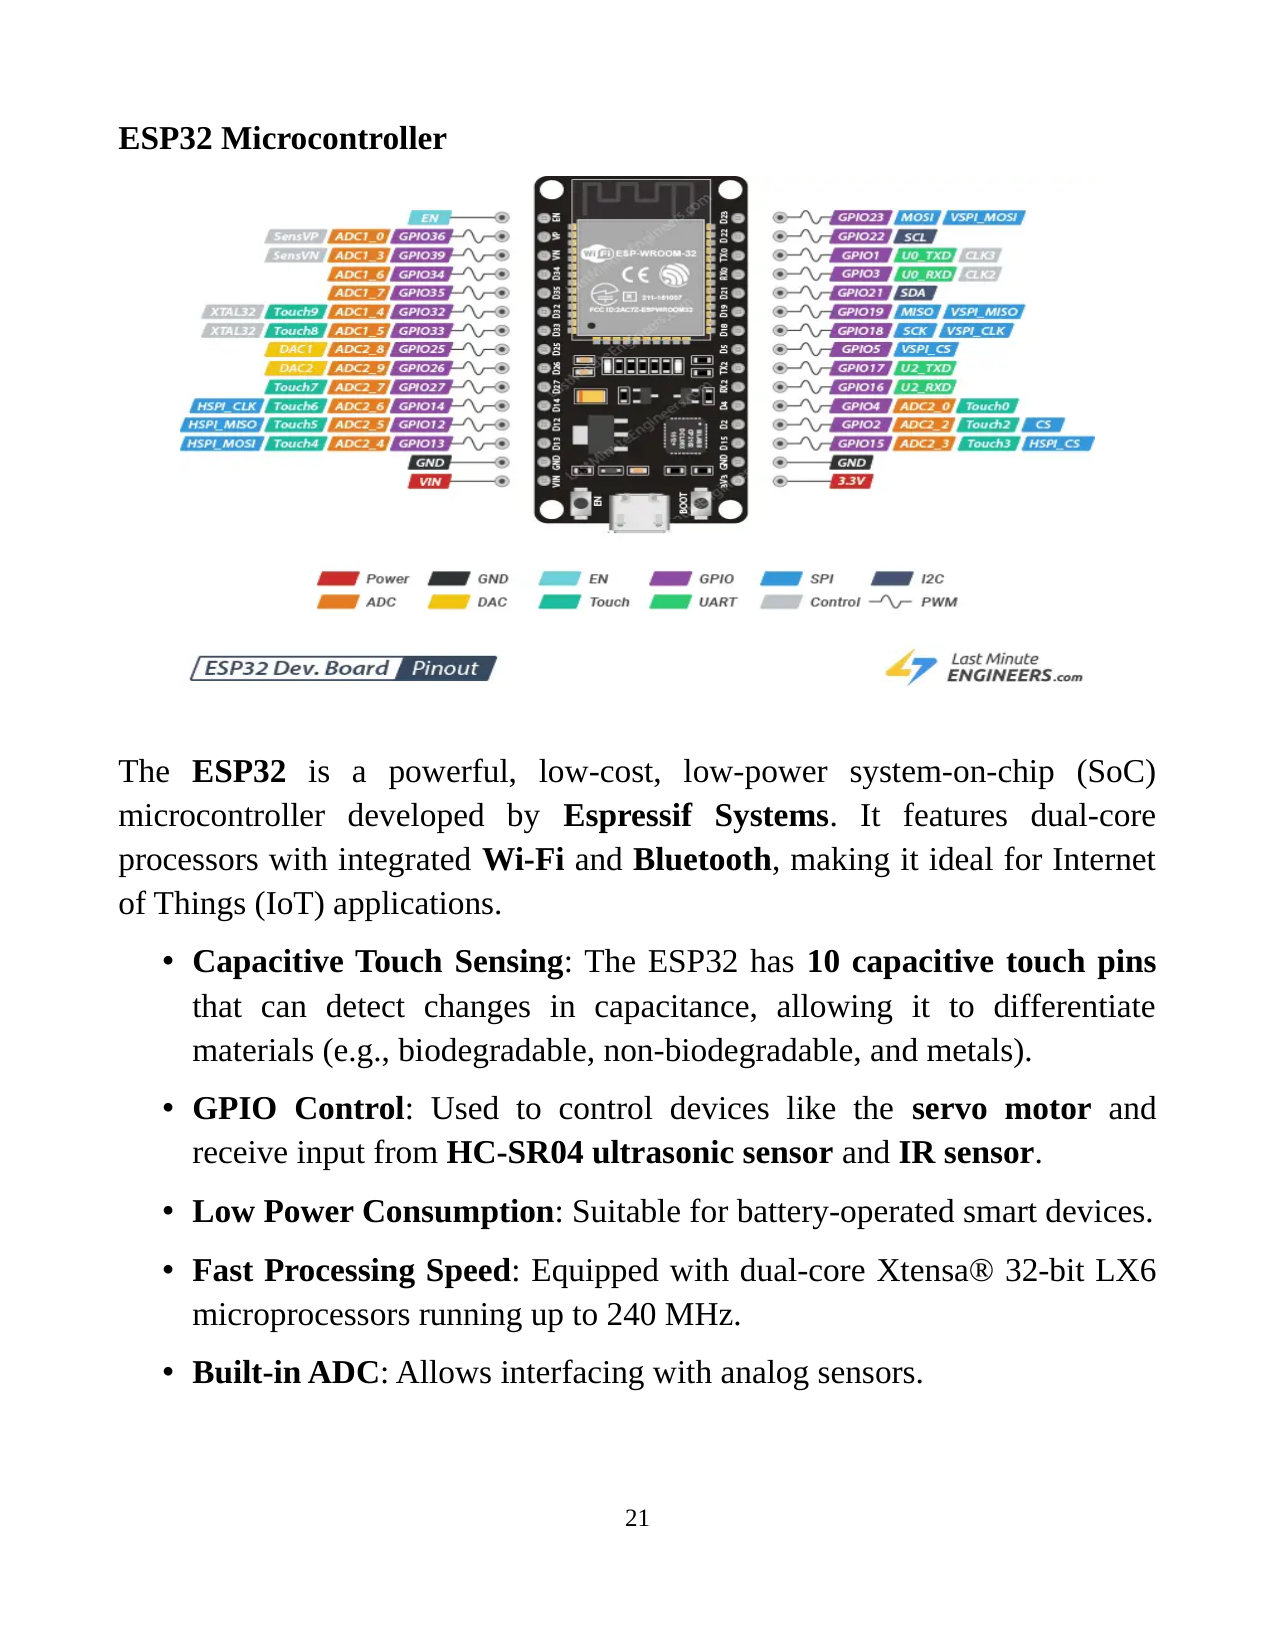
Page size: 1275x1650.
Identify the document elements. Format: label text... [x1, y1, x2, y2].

subtitle ESP32 Microcontroller [118, 118, 1157, 156]
list Built-in ADC: Allows interfacing with analog sensors. [162, 1353, 1157, 1391]
list Capacitive Touch Sensing: The ESP32 has 10 capacitive touch pins that can detect changes in capacitance, allowing it to differentiate materials (e.g., biodegradable, non-biodegradable, and metals). [162, 942, 1157, 1068]
list Low Power Consumption: Suitable for battery-operated smart devices. [162, 1191, 1157, 1229]
text The ESP32 is a powerful, low-cost, low-power system-on-chip (SoC) microcontroller developed by Espressif Systems. It features dual-core processors with integrated Wi-Fi and Bluetooth, making it ideal for Internet of Things (IoT) applications. [118, 751, 1157, 921]
list GPIO Control: Used to control devices like the servo motor and receive input from HC-SR04 ultrasonic sensor and IR sensor. [162, 1088, 1157, 1171]
picture [180, 176, 1095, 687]
list Fast Processing Speed: Equipped with dual-core Xtensa® 32-bit LX6 microprocessors running up to 240 MHz. [162, 1250, 1157, 1332]
